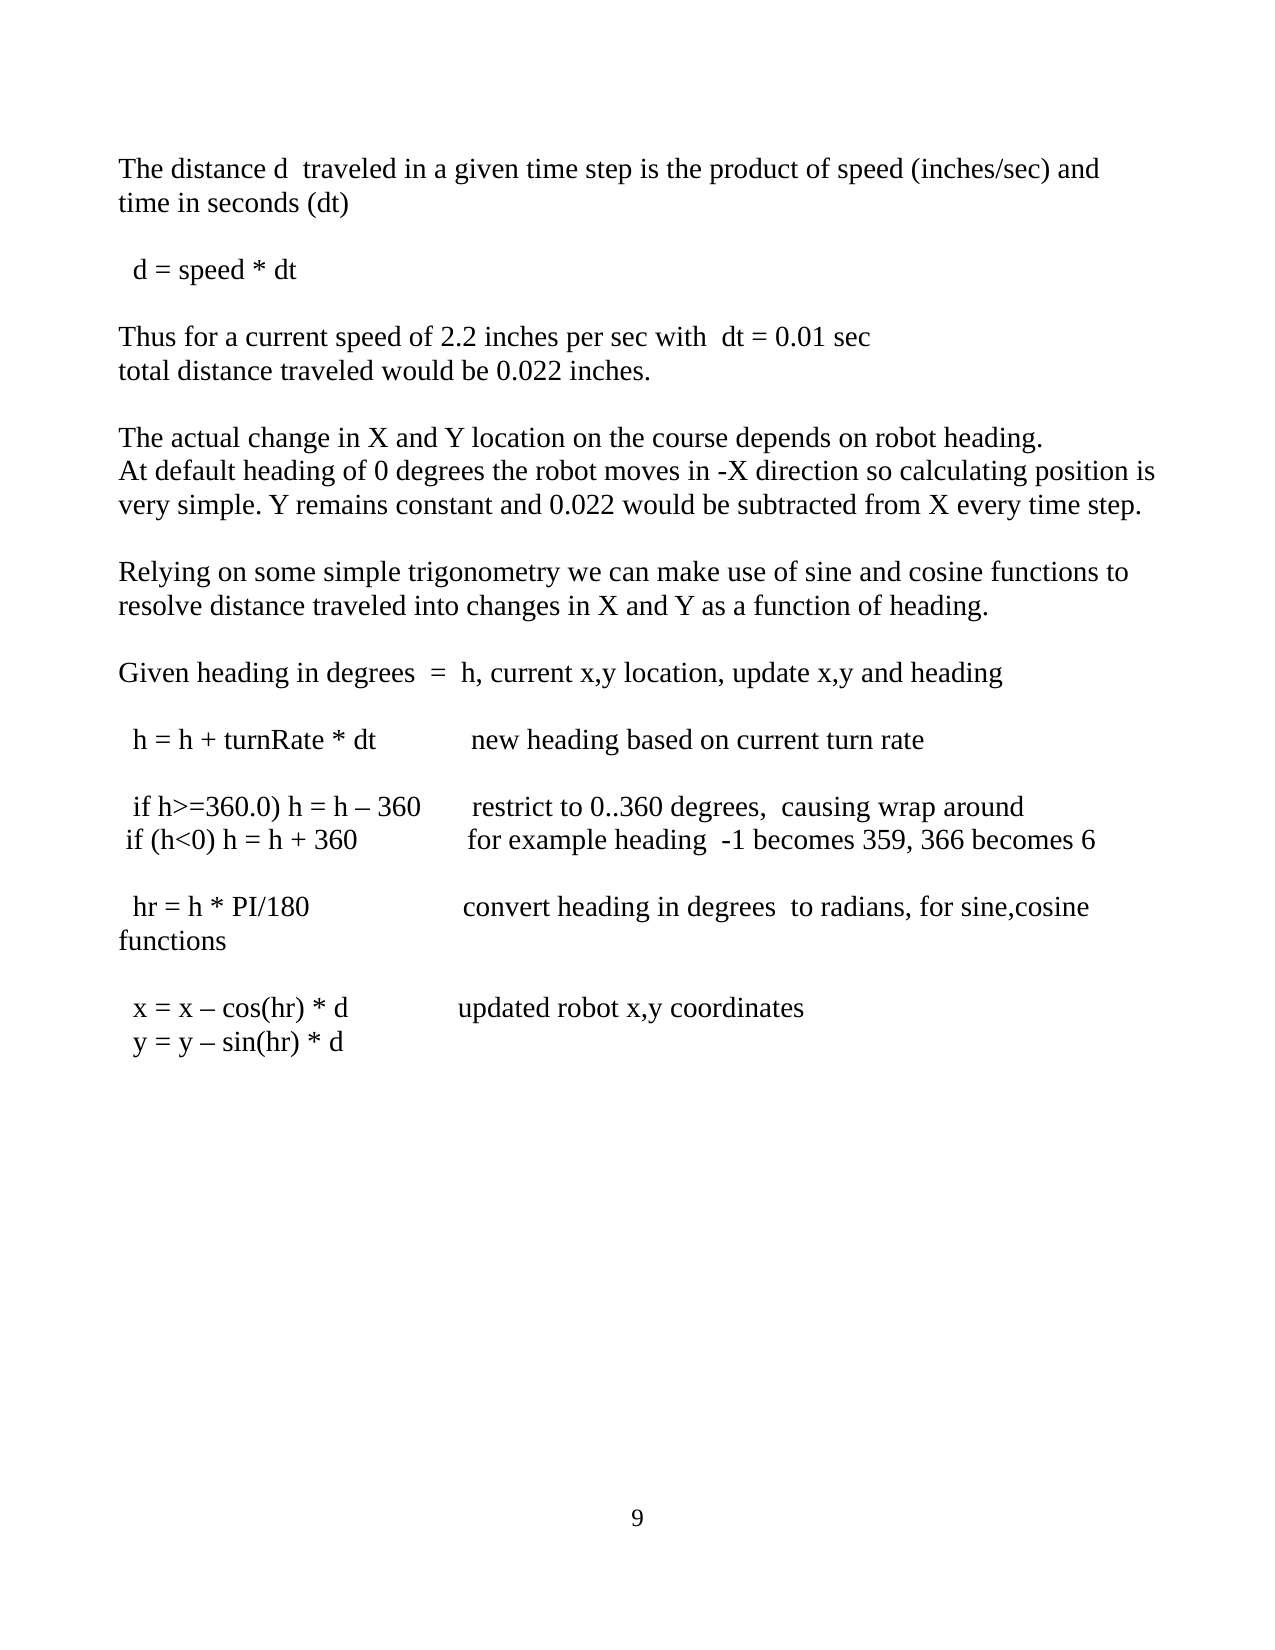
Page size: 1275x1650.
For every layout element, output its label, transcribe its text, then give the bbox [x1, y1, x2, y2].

text h = h + turnRate * dt new heading based on current turn rate [118, 722, 1157, 755]
text hr = h * PI/180 convert heading in degrees to radians, for sine,cosine functions [118, 889, 1157, 957]
text The actual change in X and Y location on the course depends on robot heading. [118, 420, 1157, 453]
text Thus for a current speed of 2.2 inches per sec with dt = 0.01 sec [118, 319, 1157, 353]
text d = speed * dt [118, 252, 1157, 286]
text if (h<0) h = h + 360 for example heading -1 becomes 359, 366 becomes 6 [118, 822, 1157, 856]
text The distance d traveled in a given time step is the product of speed (inches/sec) and time in seconds (dt) [118, 152, 1157, 219]
text if h>=360.0) h = h – 360 restrict to 0..360 degrees, causing wrap around [118, 789, 1157, 822]
text y = y – sin(hr) * d [118, 1024, 1157, 1057]
text x = x – cos(hr) * d updated robot x,y coordinates [118, 990, 1157, 1024]
text Relying on some simple trigonometry we can make use of sine and cosine functions to resolve distance traveled into changes in X and Y as a function of heading. [118, 554, 1157, 621]
text total distance traveled would be 0.022 inches. [118, 353, 1157, 386]
text Given heading in degrees = h, current x,y location, update x,y and heading [118, 655, 1157, 688]
text At default heading of 0 degrees the robot moves in -X direction so calculating position is very simple. Y remains constant and 0.022 would be subtracted from X every time step. [118, 453, 1157, 521]
